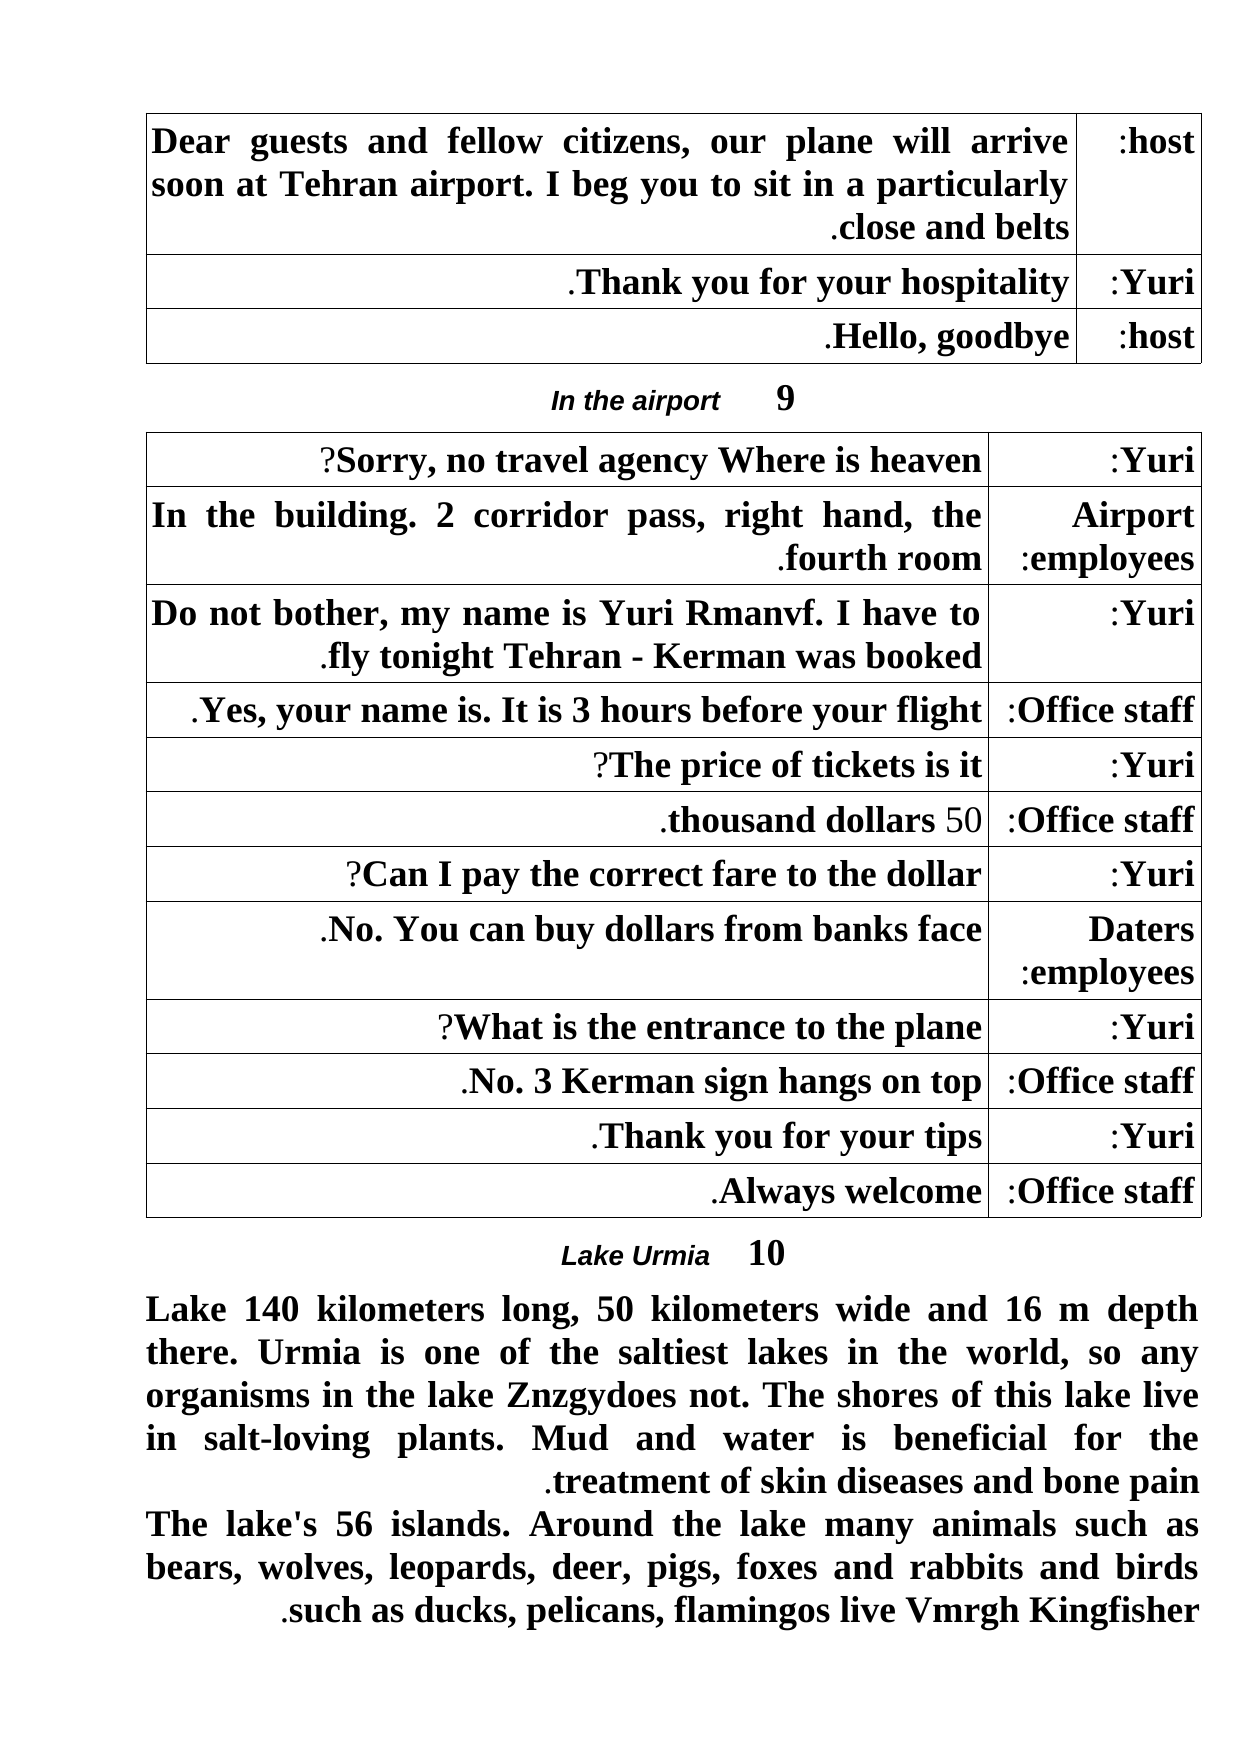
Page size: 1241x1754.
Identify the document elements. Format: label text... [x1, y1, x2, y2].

table_cell host: [1077, 114, 1201, 253]
table_cell Office staff: [989, 1054, 1201, 1108]
table_cell Always welcome. [147, 1164, 988, 1217]
table_cell Yuri: [989, 1109, 1201, 1162]
table_header Yuri: [989, 433, 1201, 486]
table_cell No. You can buy dollars from banks face. [147, 902, 988, 998]
table_header Sorry, no travel agency Where is heaven? [147, 433, 988, 486]
table_cell Yuri: [989, 738, 1201, 791]
table_cell Yuri: [989, 585, 1201, 682]
table_cell What is the entrance to the plane? [147, 1000, 988, 1053]
text The lake's 56 islands. Around the lake many animals such as bears, wolves, leopards, deer, pigs, foxes and rabbits and birds such as ducks, pelicans, flamingos live Vmrgh Kingfisher. [146, 1502, 1201, 1631]
table_cell Thank you for your tips. [147, 1109, 988, 1162]
table_cell Office staff: [989, 792, 1201, 846]
table_cell Dear guests and fellow citizens, our plane will arrive soon at Tehran airport. I beg you to sit in a particularly close and belts. [147, 114, 1076, 253]
table_cell The price of tickets is it? [147, 738, 988, 791]
table_cell Office staff: [989, 683, 1201, 737]
table_cell Yes, your name is. It is 3 hours before your flight. [147, 683, 988, 737]
table_cell Yuri: [1077, 255, 1201, 308]
subtitle Lake Urmia [146, 1230, 1201, 1273]
subtitle In the airport [146, 375, 1201, 419]
table_cell Yuri: [989, 1000, 1201, 1053]
table_cell Daters employees: [989, 902, 1201, 998]
table_cell Can I pay the correct fare to the dollar? [147, 847, 988, 901]
table_cell Hello, goodbye. [147, 309, 1076, 363]
table_cell Thank you for your hospitality. [147, 255, 1076, 308]
table_cell 50 thousand dollars. [147, 792, 988, 846]
table_cell In the building. 2 corridor pass, right hand, the fourth room. [147, 487, 988, 584]
table_cell host: [1077, 309, 1201, 363]
table_cell No. 3 Kerman sign hangs on top. [147, 1054, 988, 1108]
table_cell Yuri: [989, 847, 1201, 901]
table_cell Airport employees: [989, 487, 1201, 584]
table_cell Office staff: [989, 1164, 1201, 1217]
text Lake 140 kilometers long, 50 kilometers wide and 16 m depth there. Urmia is one of the saltiest lakes in the world, so any organisms in the lake Znzgydoes not. The shores of this lake live in salt-loving plants. Mud and water is beneficial for the treatment of skin diseases and bone pain. [146, 1286, 1201, 1502]
table_cell Do not bother, my name is Yuri Rmanvf. I have to fly tonight Tehran - Kerman was booked. [147, 585, 988, 682]
